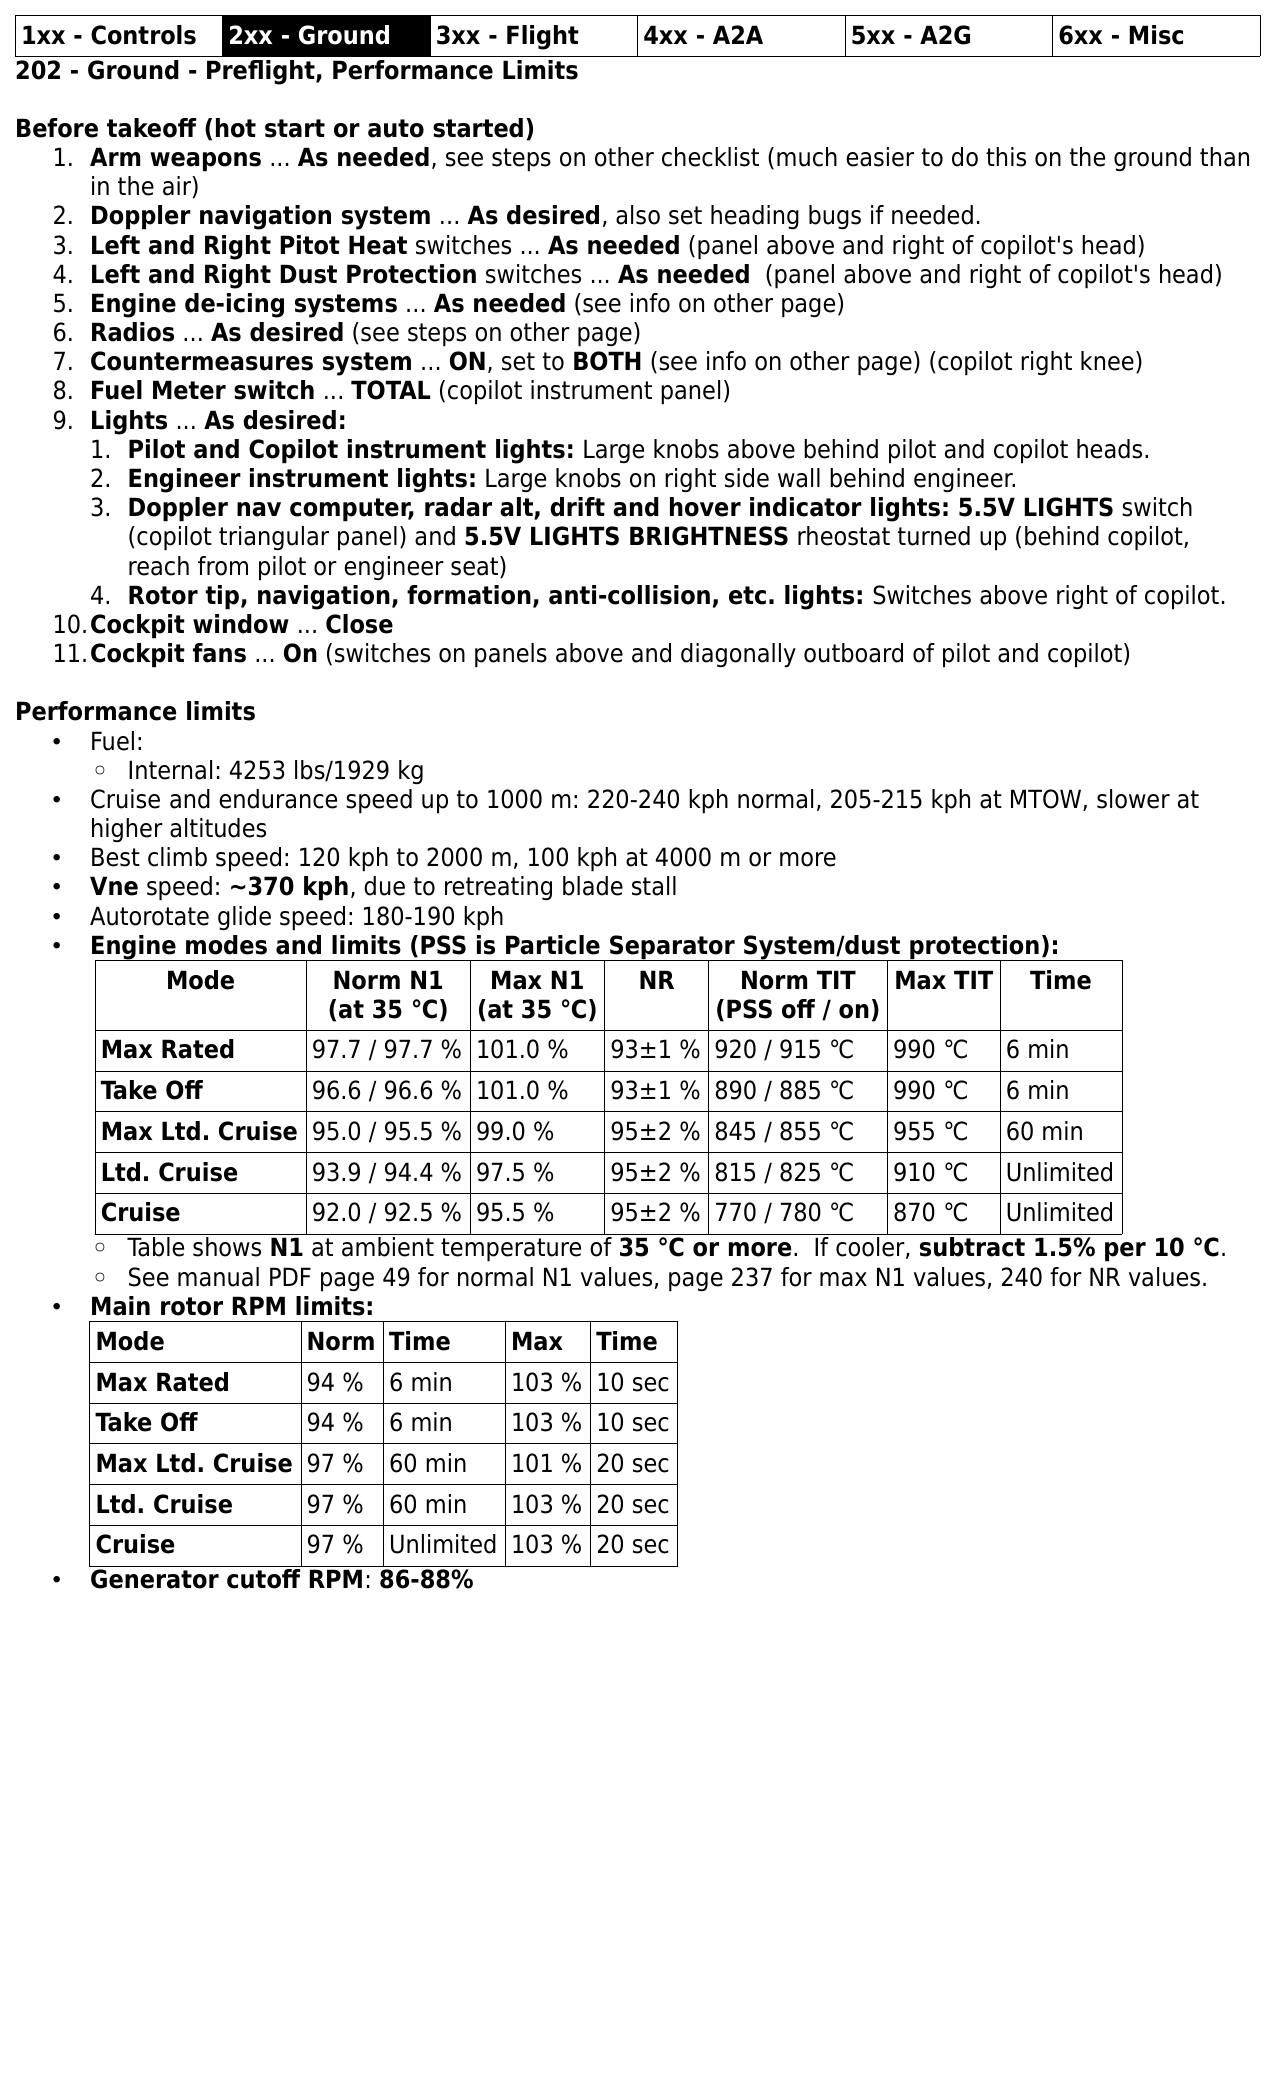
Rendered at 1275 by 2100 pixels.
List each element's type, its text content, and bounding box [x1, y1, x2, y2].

table_cell Ltd. Cruise [90, 1485, 301, 1525]
table_cell 95.5 % [471, 1194, 604, 1233]
table_cell Take Off [90, 1404, 301, 1443]
table_header Max TIT [888, 961, 1000, 1030]
table_header 6xx - Misc [1053, 16, 1260, 56]
list Rotor tip, navigation, formation, anti-collision, etc. lights: Switches above right of copilot. [90, 581, 1260, 610]
table_cell 920 / 915 ℃ [709, 1031, 887, 1071]
table_cell 103 % [506, 1404, 590, 1443]
table_cell 955 ℃ [888, 1112, 1000, 1152]
list Cruise and endurance speed up to 1000 m: 220-240 kph normal, 205-215 kph at MTOW, slower at higher altitudes [52, 785, 1260, 843]
table_cell 97.5 % [471, 1153, 604, 1193]
table_cell 990 ℃ [888, 1072, 1000, 1111]
table_cell 93.9 / 94.4 % [307, 1153, 470, 1193]
table_cell 103 % [506, 1526, 590, 1566]
table_cell 97.7 / 97.7 % [307, 1031, 470, 1071]
table_cell Cruise [96, 1194, 306, 1233]
table_header Mode [90, 1322, 301, 1362]
list Left and Right Pitot Heat switches ... As needed (panel above and right of copilot's head) [52, 231, 1260, 260]
table_cell 845 / 855 ℃ [709, 1112, 887, 1152]
table_cell 990 ℃ [888, 1031, 1000, 1071]
list Doppler navigation system ... As desired, also set heading bugs if needed. [52, 202, 1260, 231]
table_header NR [605, 961, 708, 1030]
list Fuel Meter switch ... TOTAL (copilot instrument panel) [52, 377, 1260, 406]
table_cell Max Rated [96, 1031, 306, 1071]
table_cell Unlimited [1001, 1194, 1122, 1233]
table_header 3xx - Flight [431, 16, 637, 56]
table_cell 770 / 780 ℃ [709, 1194, 887, 1233]
table_cell 60 min [1001, 1112, 1122, 1152]
table_header Max [506, 1322, 590, 1362]
table_header Max N1 (at 35 ℃) [471, 961, 604, 1030]
table_header 5xx - A2G [846, 16, 1052, 56]
list Generator cutoff RPM: 86-88% [52, 1566, 1260, 1595]
table_cell 60 min [384, 1485, 505, 1525]
table_header 4xx - A2A [638, 16, 845, 56]
table_cell 95.0 / 95.5 % [307, 1112, 470, 1152]
table_header 2xx - Ground [223, 16, 430, 56]
table_cell 103 % [506, 1363, 590, 1403]
table_cell Cruise [90, 1526, 301, 1566]
table_cell 93±1 % [605, 1072, 708, 1111]
list Pilot and Copilot instrument lights: Large knobs above behind pilot and copilot heads. [90, 435, 1260, 464]
list Best climb speed: 120 kph to 2000 m, 100 kph at 4000 m or more [52, 843, 1260, 872]
list Doppler nav computer, radar alt, drift and hover indicator lights: 5.5V LIGHTS switch (copilot triangular panel) and 5.5V LIGHTS BRIGHTNESS rheostat turned up (behind copilot, reach from pilot or engineer seat) [90, 493, 1260, 581]
list Cockpit window ... Close [52, 610, 1260, 639]
table_cell Ltd. Cruise [96, 1153, 306, 1193]
list Engineer instrument lights: Large knobs on right side wall behind engineer. [90, 464, 1260, 493]
table_cell 97 % [302, 1485, 383, 1525]
list Main rotor RPM limits: [52, 1292, 1260, 1321]
table_cell 97 % [302, 1526, 383, 1566]
table_cell Max Ltd. Cruise [96, 1112, 306, 1152]
table_header Norm N1 (at 35 ℃) [307, 961, 470, 1030]
table_cell 20 sec [591, 1526, 677, 1566]
list Countermeasures system ... ON, set to BOTH (see info on other page) (copilot right knee) [52, 347, 1260, 377]
table_header Norm [302, 1322, 383, 1362]
table_cell 94 % [302, 1363, 383, 1403]
table_header Time [1001, 961, 1122, 1030]
table_cell 6 min [384, 1404, 505, 1443]
table_cell Take Off [96, 1072, 306, 1111]
list Lights ... As desired: [52, 406, 1260, 435]
text Performance limits [15, 697, 1260, 727]
table_cell 103 % [506, 1485, 590, 1525]
table_cell 96.6 / 96.6 % [307, 1072, 470, 1111]
list Engine de-icing systems ... As needed (see info on other page) [52, 289, 1260, 318]
list Internal: 4253 lbs/1929 kg [90, 756, 1260, 785]
list Engine modes and limits (PSS is Particle Separator System/dust protection): [52, 931, 1260, 960]
list Fuel: [52, 727, 1260, 756]
table_cell 101 % [506, 1444, 590, 1484]
text 202 - Ground - Preflight, Performance Limits [15, 57, 1260, 85]
table_header Norm TIT (PSS off / on) [709, 961, 887, 1030]
table_header Mode [96, 961, 306, 1030]
table_cell 95±2 % [605, 1112, 708, 1152]
table_cell Unlimited [384, 1526, 505, 1566]
table_cell 870 ℃ [888, 1194, 1000, 1233]
list Arm weapons ... As needed, see steps on other checklist (much easier to do this on the ground than in the air) [52, 143, 1260, 202]
table_cell 101.0 % [471, 1031, 604, 1071]
list Radios ... As desired (see steps on other page) [52, 318, 1260, 347]
list See manual PDF page 49 for normal N1 values, page 237 for max N1 values, 240 for NR values. [90, 1263, 1260, 1292]
list Left and Right Dust Protection switches ... As needed (panel above and right of copilot's head) [52, 260, 1260, 289]
table_header 1xx - Controls [16, 16, 222, 56]
table_cell Max Rated [90, 1363, 301, 1403]
table_cell 910 ℃ [888, 1153, 1000, 1193]
list Autorotate glide speed: 180-190 kph [52, 902, 1260, 931]
table_cell Max Ltd. Cruise [90, 1444, 301, 1484]
table_cell 6 min [1001, 1072, 1122, 1111]
table_cell 890 / 885 ℃ [709, 1072, 887, 1111]
table_header Time [591, 1322, 677, 1362]
table_cell 97 % [302, 1444, 383, 1484]
table_cell 93±1 % [605, 1031, 708, 1071]
list Table shows N1 at ambient temperature of 35 ℃ or more. If cooler, subtract 1.5% per 10 ℃. [90, 1234, 1260, 1263]
table_cell 101.0 % [471, 1072, 604, 1111]
table_cell 6 min [1001, 1031, 1122, 1071]
table_cell 95±2 % [605, 1194, 708, 1233]
table_cell 20 sec [591, 1485, 677, 1525]
text Before takeoff (hot start or auto started) [15, 114, 1260, 143]
table_cell 6 min [384, 1363, 505, 1403]
table_cell Unlimited [1001, 1153, 1122, 1193]
table_cell 99.0 % [471, 1112, 604, 1152]
table_cell 95±2 % [605, 1153, 708, 1193]
list Cockpit fans ... On (switches on panels above and diagonally outboard of pilot and copilot) [52, 639, 1260, 668]
list Vne speed: ~370 kph, due to retreating blade stall [52, 872, 1260, 902]
table_cell 94 % [302, 1404, 383, 1443]
table_cell 10 sec [591, 1363, 677, 1403]
table_cell 815 / 825 ℃ [709, 1153, 887, 1193]
table_cell 92.0 / 92.5 % [307, 1194, 470, 1233]
table_cell 20 sec [591, 1444, 677, 1484]
table_cell 10 sec [591, 1404, 677, 1443]
table_cell 60 min [384, 1444, 505, 1484]
table_header Time [384, 1322, 505, 1362]
